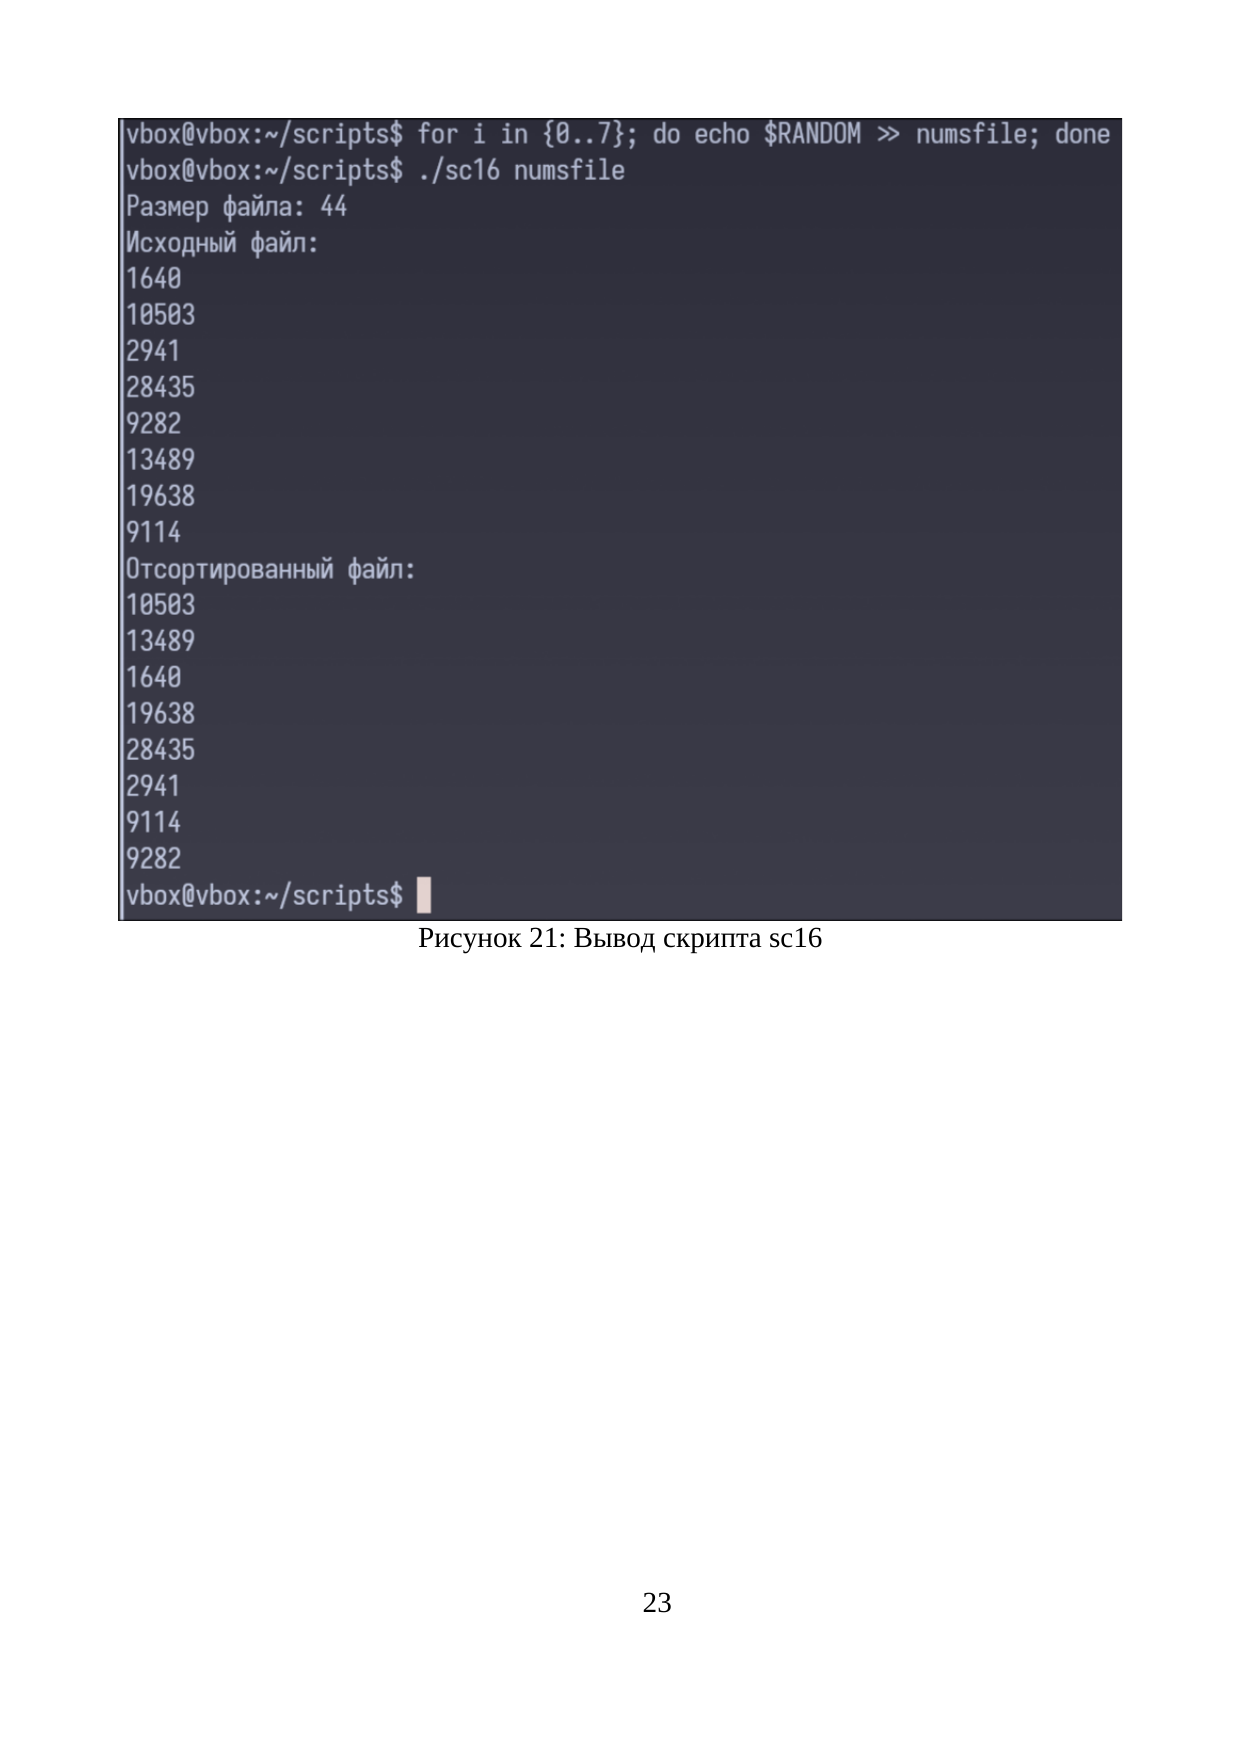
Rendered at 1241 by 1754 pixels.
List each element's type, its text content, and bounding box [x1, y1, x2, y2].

picture [118, 118, 1123, 921]
text Рисунок 21: Вывод скрипта sc16 [118, 921, 1122, 954]
